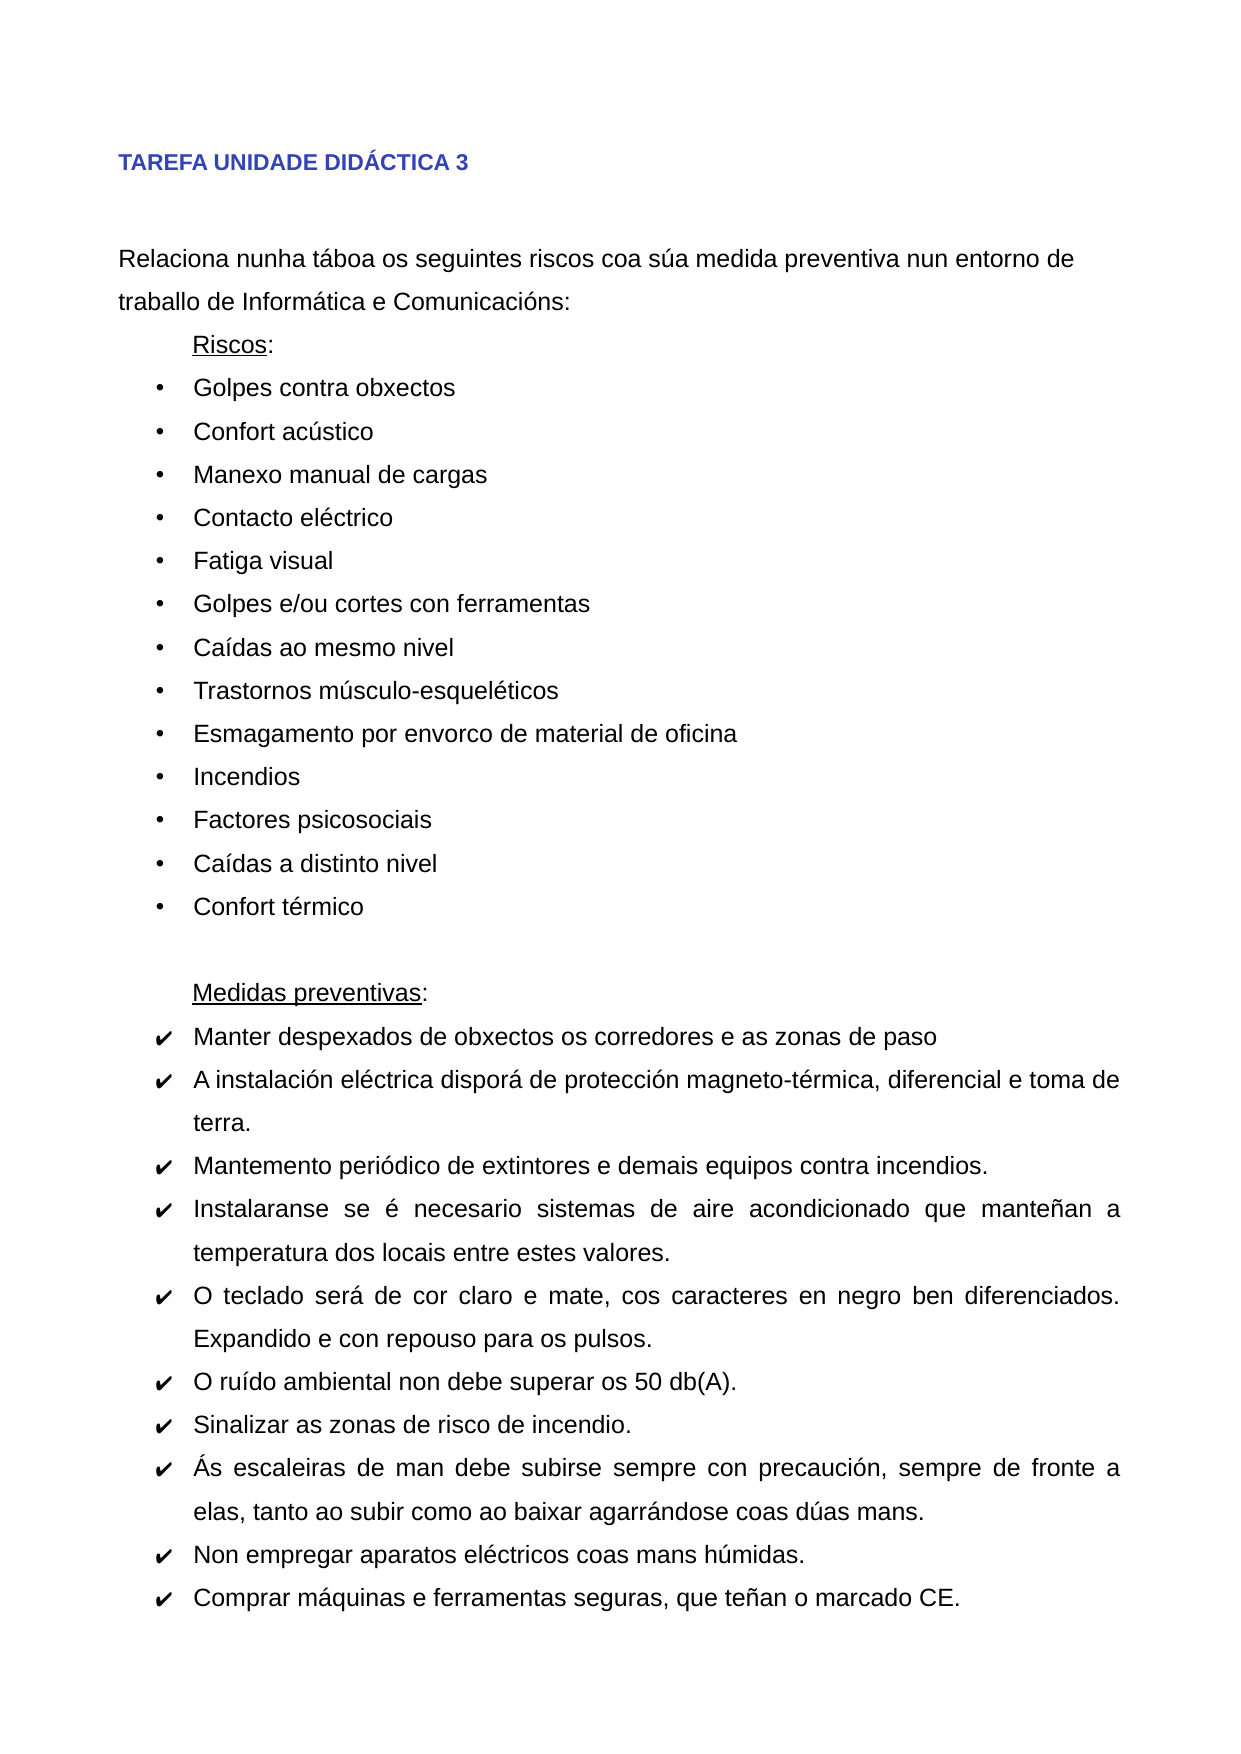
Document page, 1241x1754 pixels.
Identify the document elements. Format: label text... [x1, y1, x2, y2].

list Caídas ao mesmo nivel [156, 633, 1122, 661]
list Golpes contra obxectos [156, 373, 1122, 402]
list Ás escaleiras de man debe subirse sempre con precaución, sempre de fronte a elas, tanto ao subir como ao baixar agarrándose coas dúas mans. [156, 1453, 1122, 1525]
list Trastornos músculo-esqueléticos [156, 676, 1122, 705]
list Manter despexados de obxectos os corredores e as zonas de paso [156, 1021, 1122, 1050]
list Comprar máquinas e ferramentas seguras, que teñan o marcado CE. [156, 1583, 1122, 1612]
list Sinalizar as zonas de risco de incendio. [156, 1410, 1122, 1439]
list Esmagamento por envorco de material de oficina [156, 719, 1122, 748]
list Instalaranse se é necesario sistemas de aire acondicionado que manteñan a temperatura dos locais entre estes valores. [156, 1194, 1122, 1266]
list Caídas a distinto nivel [156, 849, 1122, 878]
list Golpes e/ou cortes con ferramentas [156, 589, 1122, 618]
list Fatiga visual [156, 546, 1122, 575]
list Incendios [156, 762, 1122, 791]
list Factores psicosociais [156, 806, 1122, 834]
list Manexo manual de cargas [156, 460, 1122, 488]
list A instalación eléctrica disporá de protección magneto-térmica, diferencial e toma de terra. [156, 1065, 1122, 1137]
list Contacto eléctrico [156, 503, 1122, 532]
text TAREFA UNIDADE DIDÁCTICA 3 [118, 149, 1122, 176]
list Mantemento periódico de extintores e demais equipos contra incendios. [156, 1151, 1122, 1180]
list O ruído ambiental non debe superar os 50 db(A). [156, 1367, 1122, 1396]
list O teclado será de cor claro e mate, cos caracteres en negro ben diferenciados. Expandido e con repouso para os pulsos. [156, 1281, 1122, 1353]
list Non empregar aparatos eléctricos coas mans húmidas. [156, 1540, 1122, 1569]
list Confort acústico [156, 416, 1122, 445]
list Confort térmico [156, 892, 1122, 921]
text Medidas preventivas: [118, 978, 1122, 1007]
text Relaciona nunha táboa os seguintes riscos coa súa medida preventiva nun entorno de traballo de Informática e Comunicacións: [118, 244, 1122, 316]
text Riscos: [118, 330, 1122, 359]
